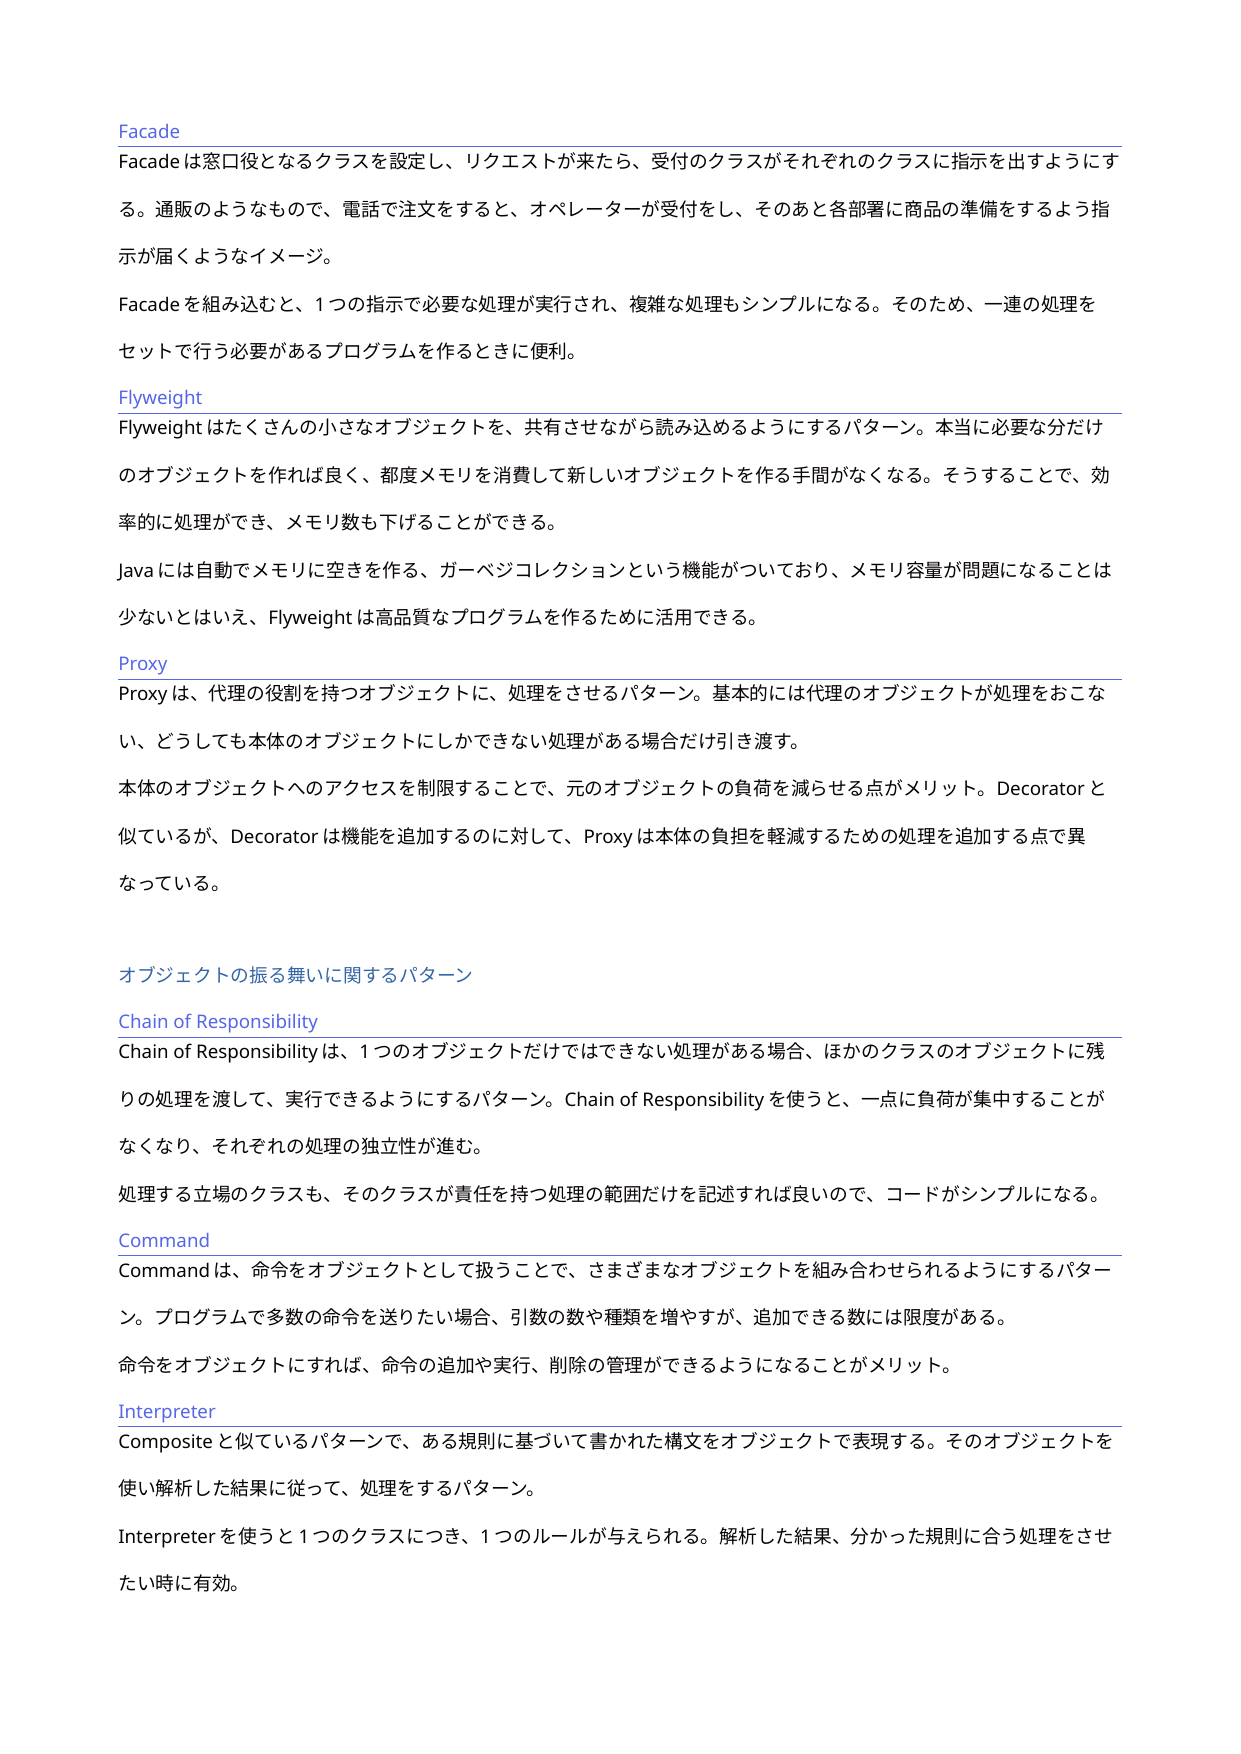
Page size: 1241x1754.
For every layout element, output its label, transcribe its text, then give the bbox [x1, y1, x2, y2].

text Compositeと似ているパターンで、ある規則に基づいて書かれた構文をオブジェクトで表現する。そのオブジェクトを使い解析した結果に従って、処理をするパターン。 [118, 1427, 1122, 1501]
text Facadeは窓口役となるクラスを設定し、リクエストが来たら、受付のクラスがそれぞれのクラスに指示を出すようにする。通販のようなもので、電話で注文をすると、オペレーターが受付をし、そのあと各部署に商品の準備をするよう指示が届くようなイメージ。 [118, 147, 1122, 269]
text Facadeを組み込むと、1つの指示で必要な処理が実行され、複雑な処理もシンプルになる。そのため、一連の処理をセットで行う必要があるプログラムを作るときに便利。 [118, 289, 1122, 364]
text Javaには自動でメモリに空きを作る、ガーベジコレクションという機能がついており、メモリ容量が問題になることは少ないとはいえ、Flyweightは高品質なプログラムを作るために活用できる。 [118, 555, 1122, 630]
subtitle Flyweight [118, 384, 1122, 413]
subtitle Interpreter [118, 1398, 1122, 1426]
text Proxyは、代理の役割を持つオブジェクトに、処理をさせるパターン。基本的には代理のオブジェクトが処理をおこない、どうしても本体のオブジェクトにしかできない処理がある場合だけ引き渡す。 [118, 680, 1122, 753]
text オブジェクトの振る舞いに関するパターン [118, 961, 1122, 988]
subtitle Command [118, 1227, 1122, 1255]
subtitle Proxy [118, 650, 1122, 679]
subtitle Facade [118, 118, 1122, 146]
text 処理する立場のクラスも、そのクラスが責任を持つ処理の範囲だけを記述すれば良いので、コードがシンプルになる。 [118, 1179, 1122, 1207]
text 本体のオブジェクトへのアクセスを制限することで、元のオブジェクトの負荷を減らせる点がメリット。Decoratorと似ているが、Decoratorは機能を追加するのに対して、Proxyは本体の負担を軽減するための処理を追加する点で異なっている。 [118, 774, 1122, 896]
text Interpreterを使うと1つのクラスにつき、1つのルールが与えられる。解析した結果、分かった規則に合う処理をさせたい時に有効。 [118, 1521, 1122, 1596]
text 命令をオブジェクトにすれば、命令の追加や実行、削除の管理ができるようになることがメリット。 [118, 1350, 1122, 1378]
subtitle Chain of Responsibility [118, 1008, 1122, 1037]
text Commandは、命令をオブジェクトとして扱うことで、さまざまなオブジェクトを組み合わせられるようにするパターン。プログラムで多数の命令を送りたい場合、引数の数や種類を増やすが、追加できる数には限度がある。 [118, 1256, 1122, 1330]
text Flyweightはたくさんの小さなオブジェクトを、共有させながら読み込めるようにするパターン。本当に必要な分だけのオブジェクトを作れば良く、都度メモリを消費して新しいオブジェクトを作る手間がなくなる。そうすることで、効率的に処理ができ、メモリ数も下げることができる。 [118, 414, 1122, 535]
text Chain of Responsibilityは、1つのオブジェクトだけではできない処理がある場合、ほかのクラスのオブジェクトに残りの処理を渡して、実行できるようにするパターン。Chain of Responsibilityを使うと、一点に負荷が集中することがなくなり、それぞれの処理の独立性が進む。 [118, 1038, 1122, 1159]
